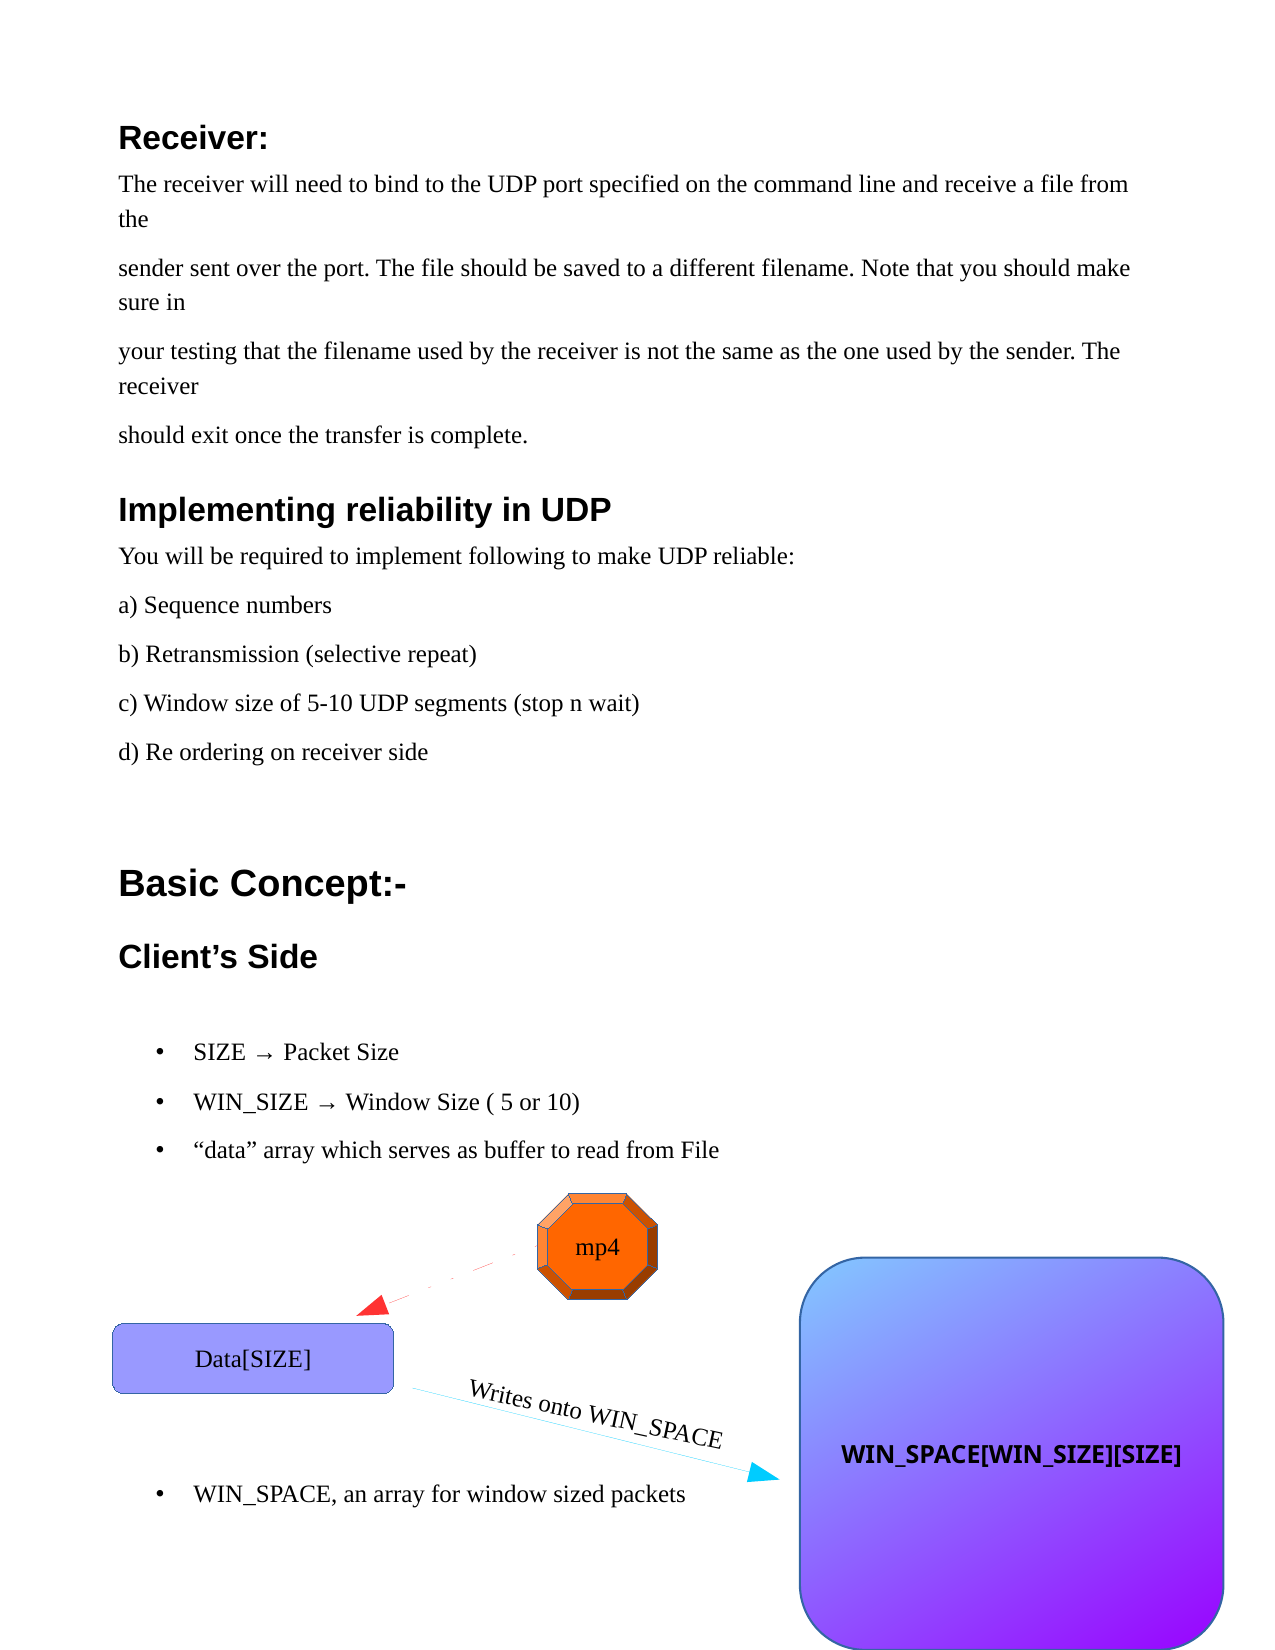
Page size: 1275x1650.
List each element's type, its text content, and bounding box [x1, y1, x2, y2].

text should exit once the transfer is complete. [118, 420, 1157, 449]
list SIZE → Packet Size [156, 1037, 1157, 1066]
text d) Re ordering on receiver side [118, 737, 1157, 766]
text The receiver will need to bind to the UDP port specified on the command line and receive a file from the [118, 169, 1157, 232]
text your testing that the filename used by the receiver is not the same as the one used by the sender. The receiver [118, 336, 1157, 399]
text c) Window size of 5-10 UDP segments (stop n wait) [118, 688, 1157, 717]
picture [412, 1387, 749, 1472]
subtitle Client’s Side [118, 937, 1157, 976]
subtitle Receiver: [118, 118, 1157, 157]
list WIN_SPACE, an array for window sized packets [156, 1479, 798, 1508]
text You will be required to implement following to make UDP reliable: [118, 541, 1157, 570]
list “data” array which serves as buffer to read from File [156, 1136, 1157, 1164]
text a) Sequence numbers [118, 590, 1157, 619]
text b) Retransmission (selective repeat) [118, 639, 1157, 668]
text sender sent over the port. The file should be saved to a different filename. Note that you should make sure in [118, 253, 1157, 316]
subtitle Implementing reliability in UDP [118, 490, 1157, 528]
list WIN_SIZE → Window Size ( 5 or 10) [156, 1087, 1157, 1115]
subtitle Basic Concept:- [118, 860, 1157, 904]
